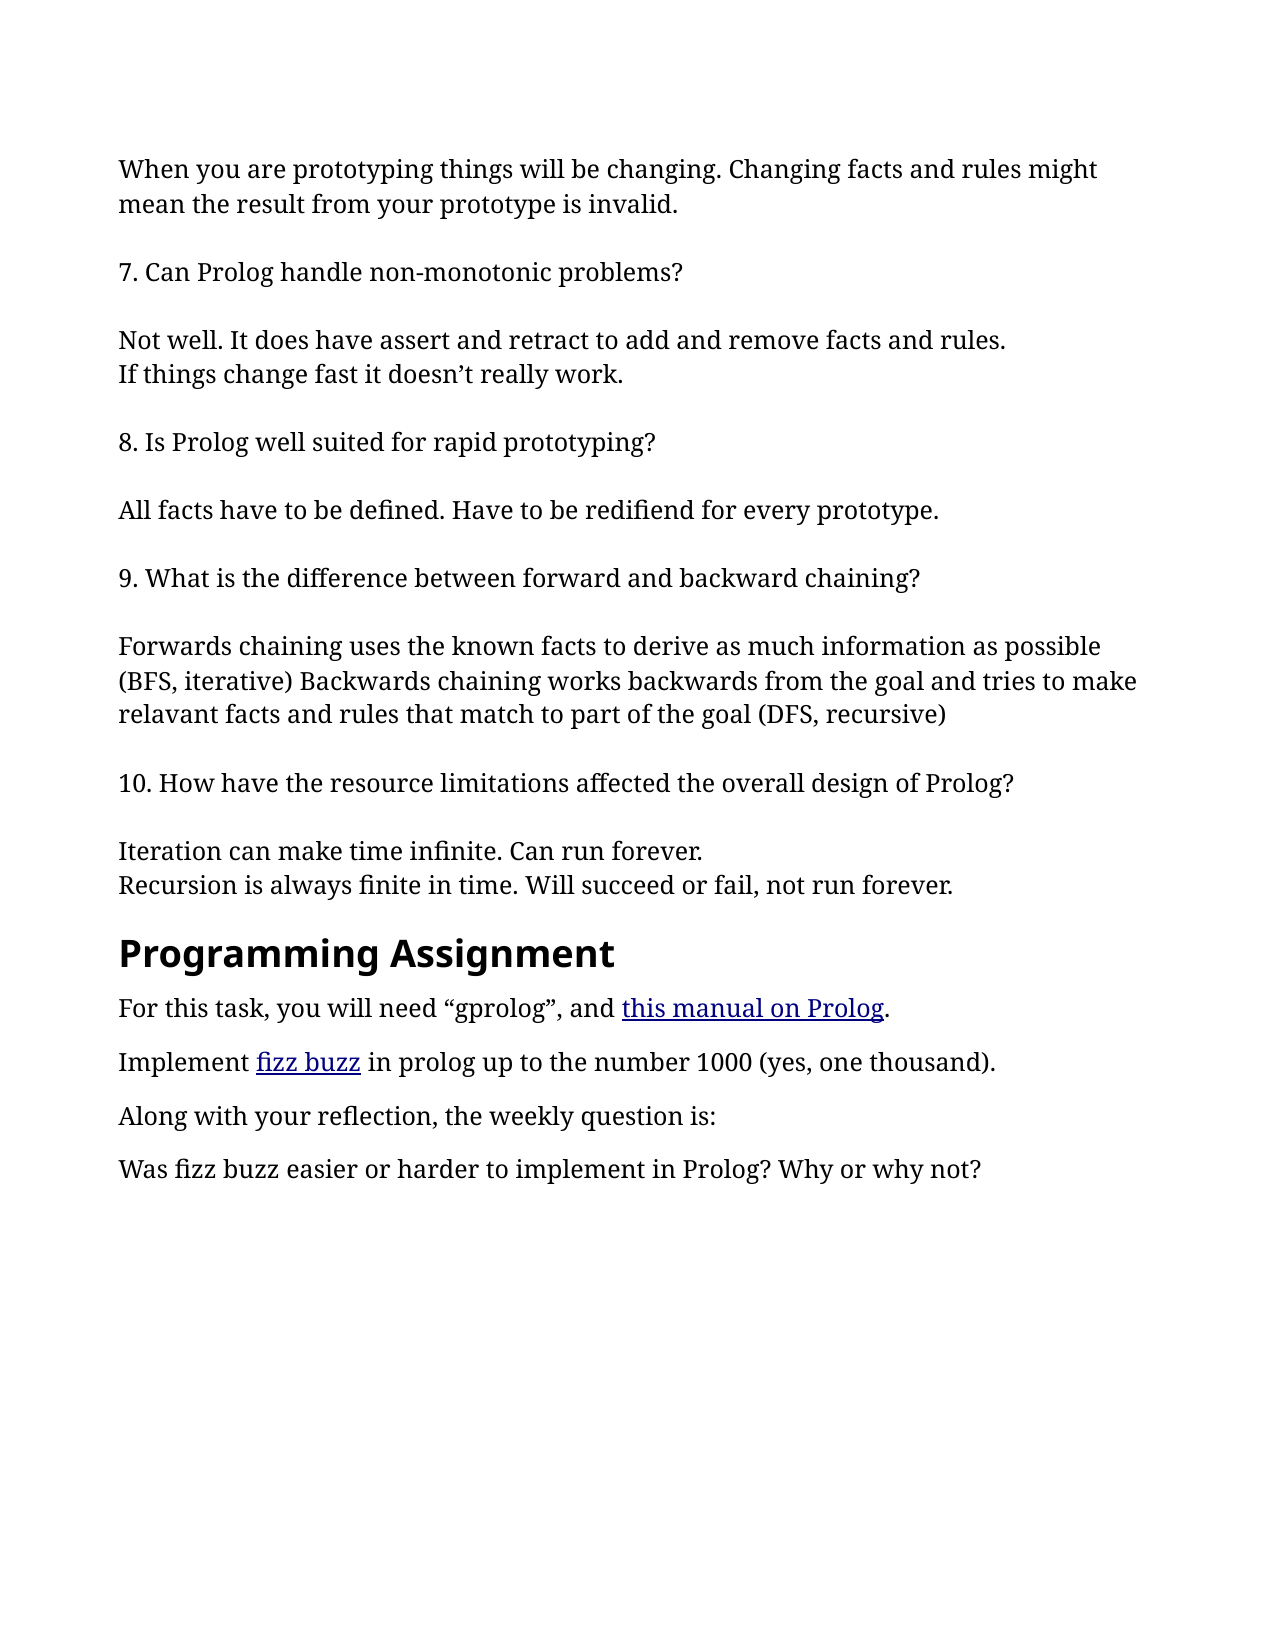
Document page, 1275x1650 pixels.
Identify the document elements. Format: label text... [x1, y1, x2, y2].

text Recursion is always finite in time. Will succeed or fail, not run forever. [118, 867, 1157, 902]
text If things change fast it doesn’t really work. [118, 357, 1157, 391]
text All facts have to be defined. Have to be redifiend for every prototype. [118, 493, 1157, 527]
text Iteration can make time infinite. Can run forever. [118, 833, 1157, 867]
text 7. Can Prolog handle non-monotonic problems? [118, 254, 1157, 288]
text 10. How have the resource limitations affected the overall design of Prolog? [118, 765, 1157, 799]
text Implement fizz buzz in prolog up to the number 1000 (yes, one thousand). [118, 1044, 1157, 1078]
text Forwards chaining uses the known facts to derive as much information as possible (BFS, iterative) Backwards chaining works backwards from the goal and tries to make relavant facts and rules that match to part of the goal (DFS, recursive) [118, 629, 1157, 731]
text Not well. It does have assert and retract to add and remove facts and rules. [118, 322, 1157, 357]
text 9. What is the difference between forward and backward chaining? [118, 561, 1157, 595]
text For this task, you will need “gprolog”, and this manual on Prolog. [118, 991, 1157, 1025]
subtitle Programming Assignment [118, 927, 1157, 978]
text When you are prototyping things will be changing. Changing facts and rules might mean the result from your prototype is invalid. [118, 152, 1157, 220]
text Along with your reflection, the weekly question is: [118, 1098, 1157, 1132]
text Was fizz buzz easier or harder to implement in Prolog? Why or why not? [118, 1152, 1157, 1186]
text 8. Is Prolog well suited for rapid prototyping? [118, 425, 1157, 459]
